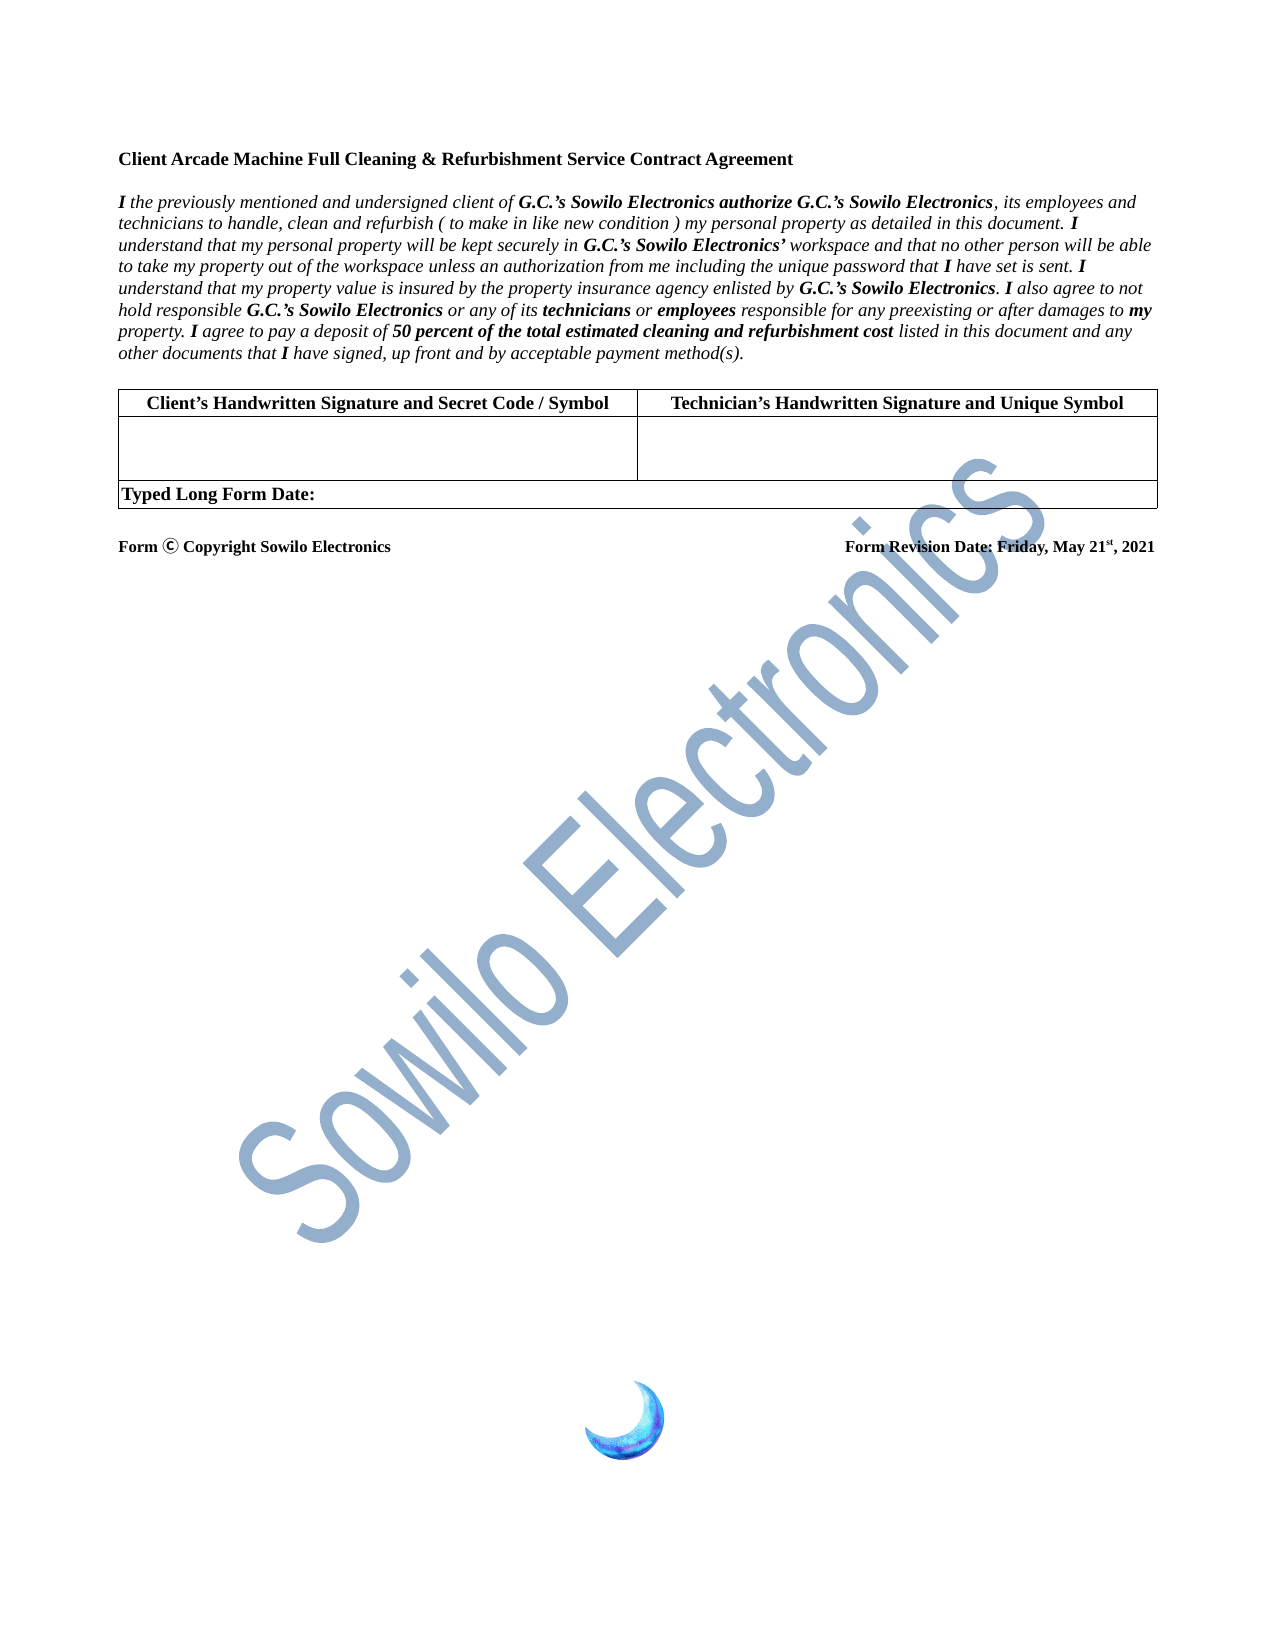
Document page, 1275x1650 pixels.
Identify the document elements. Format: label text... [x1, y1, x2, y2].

text I the previously mentioned and undersigned client of G.C.’s Sowilo Electronics authorize G.C.’s Sowilo Electronics, its employees and technicians to handle, clean and refurbish ( to make in like new condition ) my personal property as detailed in this document. I understand that my personal property will be kept securely in G.C.’s Sowilo Electronics’ workspace and that no other person will be able to take my property out of the workspace unless an authorization from me including the unique password that I have set is sent. I understand that my property value is insured by the property insurance agency enlisted by G.C.’s Sowilo Electronics. I also agree to not hold responsible G.C.’s Sowilo Electronics or any of its technicians or employees responsible for any preexisting or after damages to my property. I agree to pay a deposit of 50 percent of the total estimated cleaning and refurbishment cost listed in this document and any other documents that I have signed, up front and by acceptable payment method(s). [118, 191, 1157, 363]
table_header Client’s Handwritten Signature and Secret Code / Symbol [119, 390, 637, 416]
picture [575, 1370, 675, 1471]
text Form Ⓒ Copyright Sowilo Electronics Form Revision Date: Friday, May 21st, 2021 [118, 536, 920, 556]
table_header [965, 481, 1157, 508]
text Client Arcade Machine Full Cleaning & Refurbishment Service Contract Agreement [118, 148, 1157, 169]
table_cell [638, 417, 1157, 480]
table_header Technician’s Handwritten Signature and Unique Symbol [638, 390, 1157, 416]
text Form Ⓒ Copyright Sowilo Electronics Form Revision Date: Friday, May 21st, 2021 [923, 536, 1157, 556]
table_header Typed Long Form Date: [119, 481, 963, 508]
table_cell [119, 417, 637, 480]
